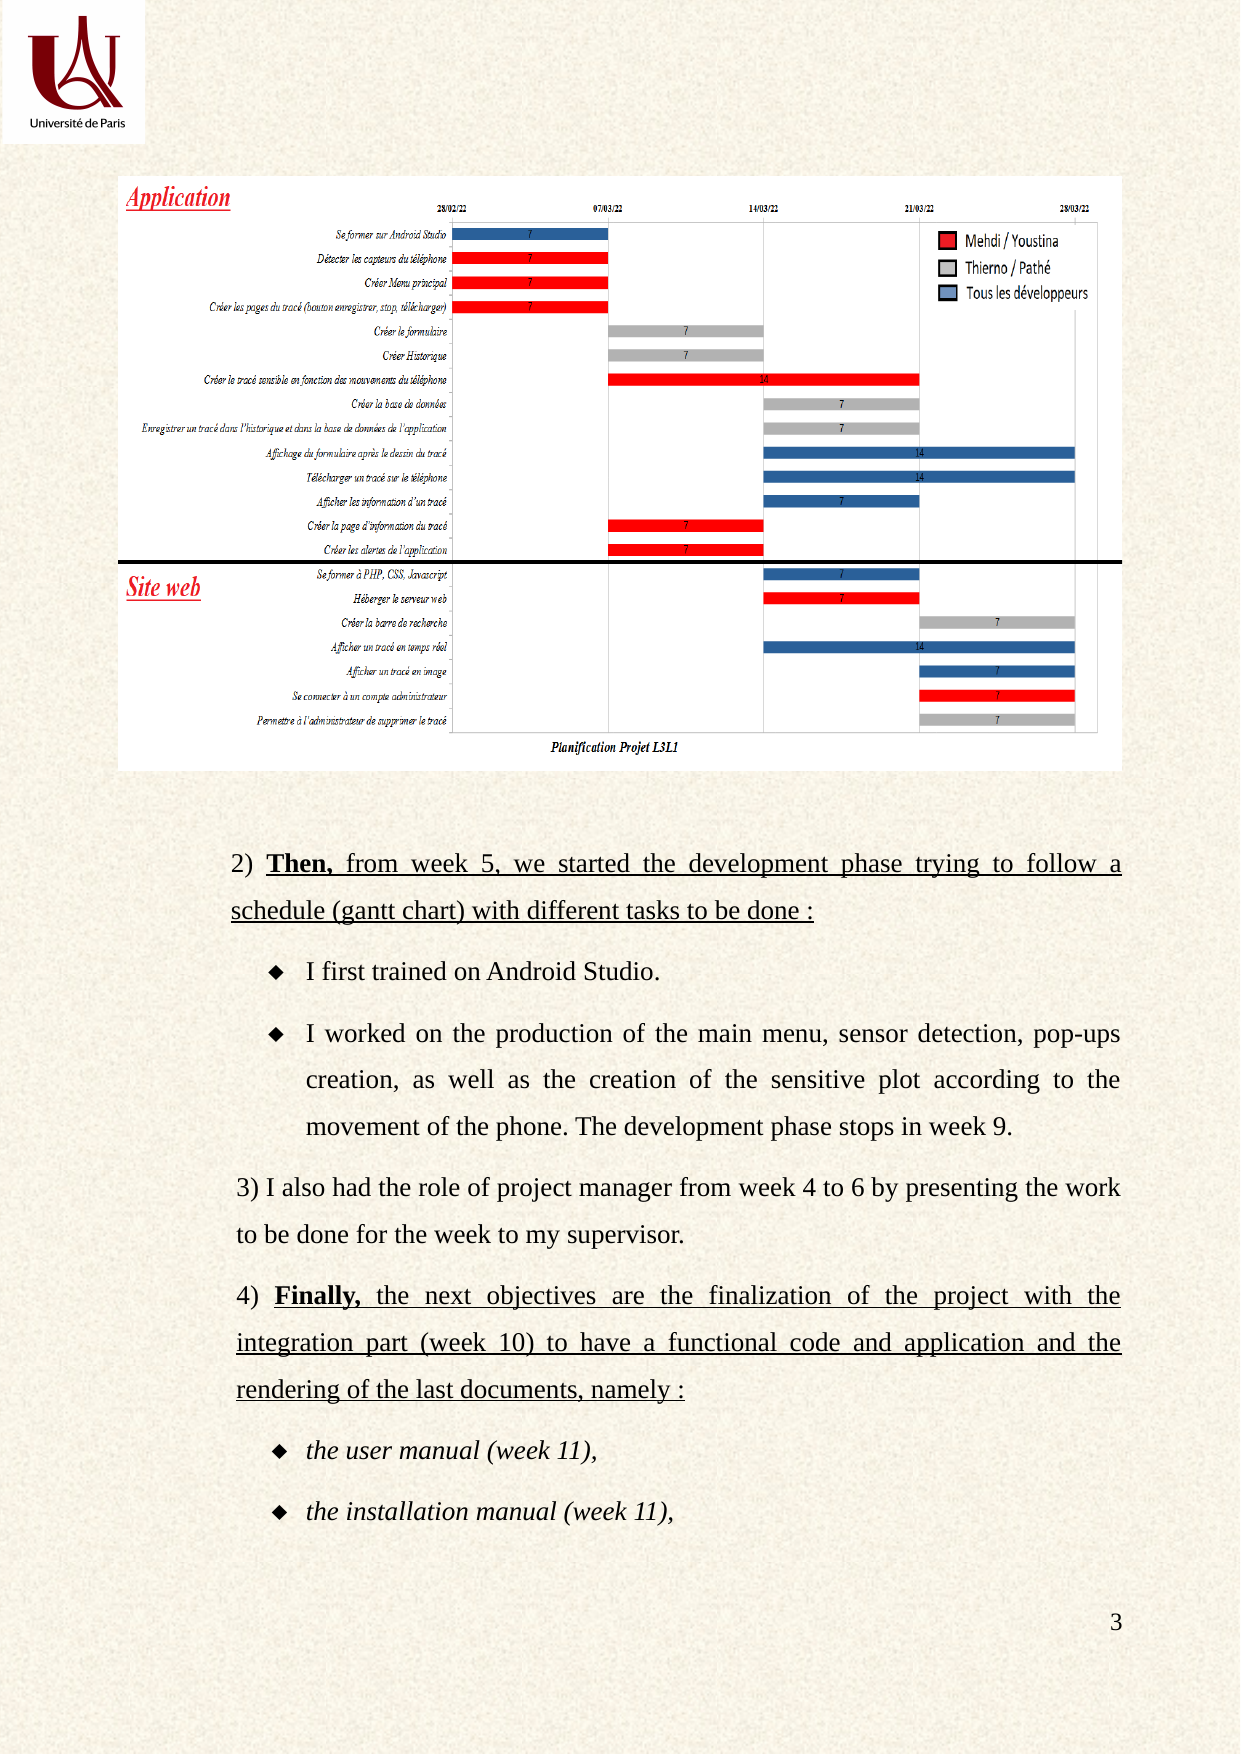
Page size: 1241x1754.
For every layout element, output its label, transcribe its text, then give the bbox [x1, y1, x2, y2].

list 3) I also had the role of project manager from week 4 to 6 by presenting the work to be done for the week to my supervisor. [201, 1171, 1122, 1249]
picture [0, 0, 1241, 1754]
list the installation manual (week 11), [236, 1495, 1122, 1527]
list I first trained on Android Studio. [268, 955, 1122, 987]
list the user manual (week 11), [236, 1434, 1122, 1465]
list 4) Finally, the next objectives are the finalization of the project with the integration part (week 10) to have a functional code and application and the rendering of the last documents, namely : [201, 1279, 1122, 1404]
list 2) Then, from week 5, we started the development phase trying to follow a schedule (gantt chart) with different tasks to be done : [193, 847, 1122, 925]
list I worked on the production of the main menu, sensor detection, pop-ups creation, as well as the creation of the sensitive plot according to the movement of the phone. The development phase stops in week 9. [268, 1017, 1122, 1141]
